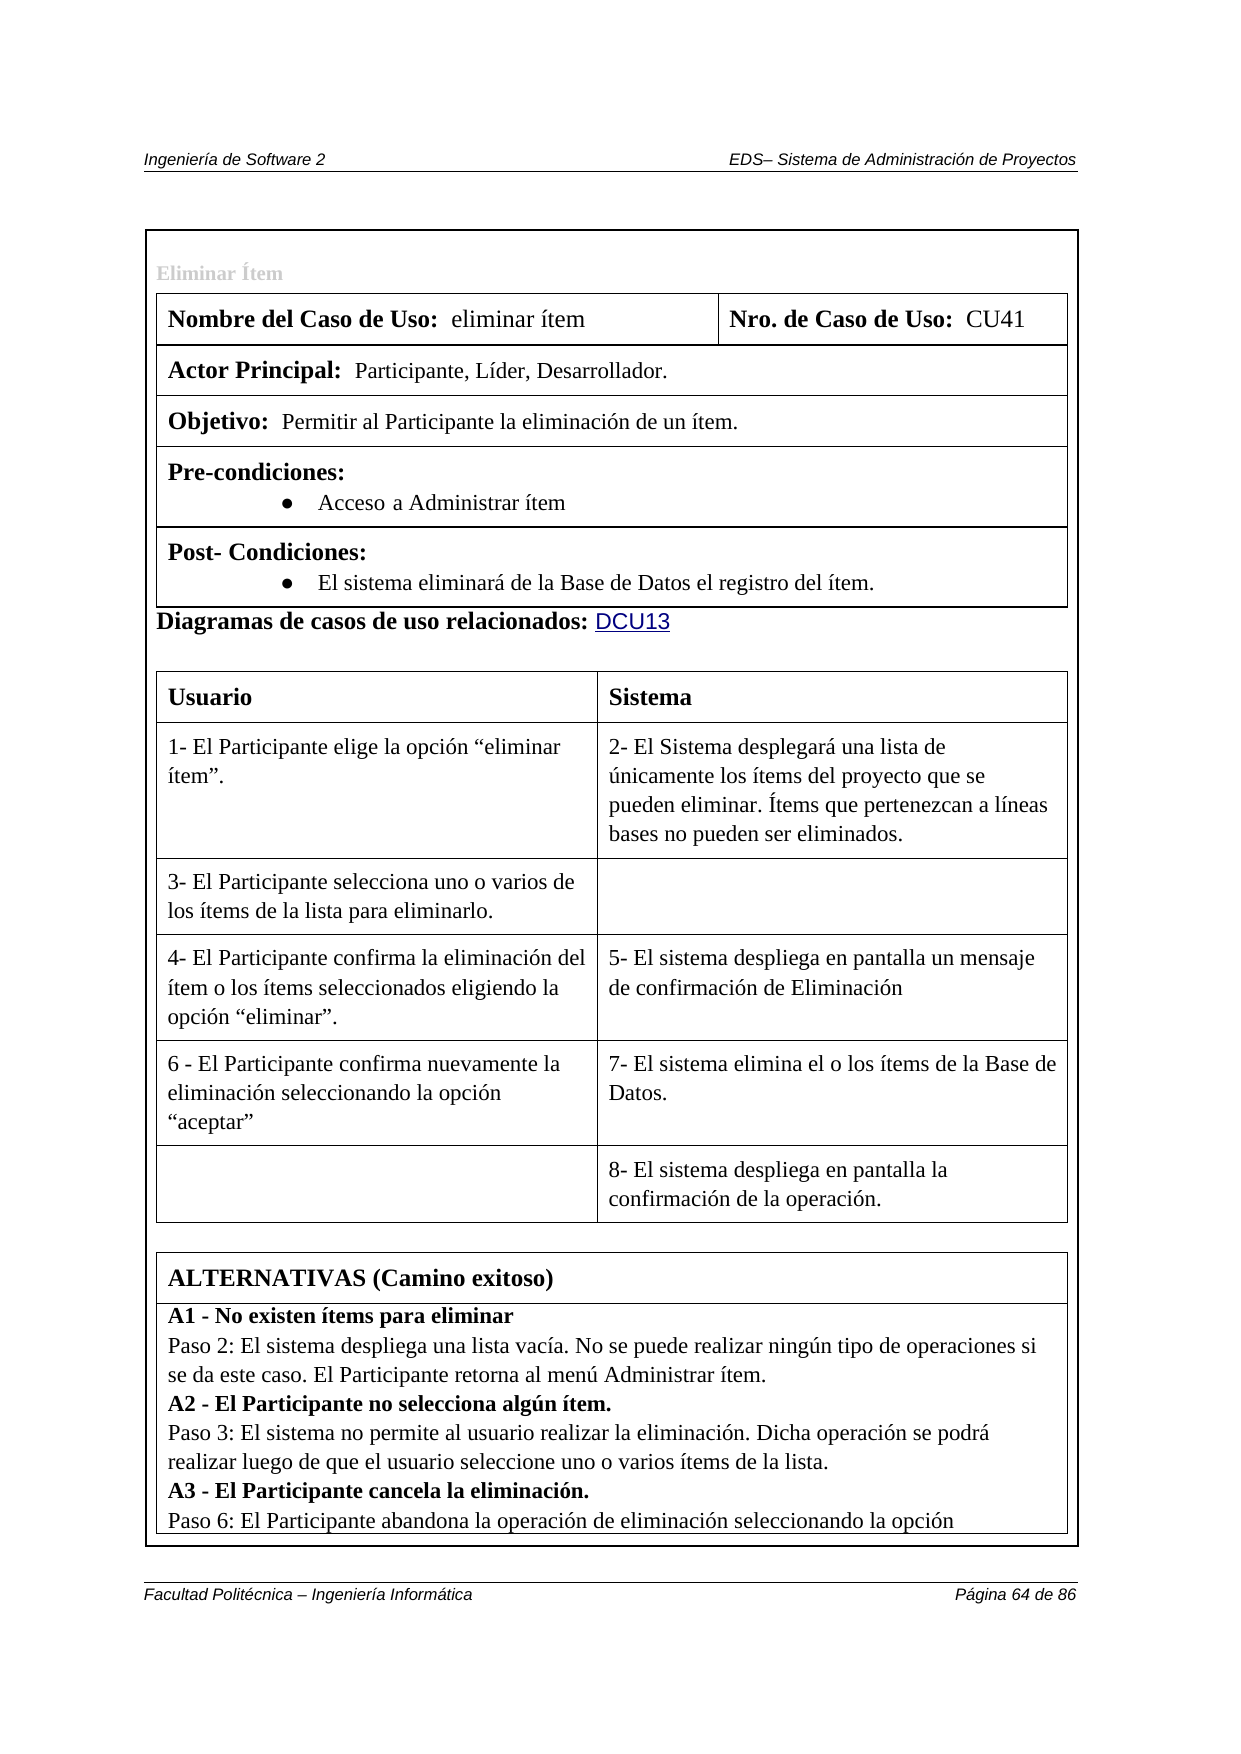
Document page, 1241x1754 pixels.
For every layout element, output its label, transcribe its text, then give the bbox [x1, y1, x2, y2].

table_header Eliminar Ítem Diagramas de casos de uso relacionados: DCU13 [147, 231, 1077, 1544]
table_cell 5- El sistema despliega en pantalla un mensaje de confirmación de Eliminación [598, 935, 1067, 1039]
table_cell 6 - El Participante confirma nuevamente la eliminación seleccionando la opción “aceptar” [157, 1041, 597, 1145]
table_header ALTERNATIVAS (Camino exitoso) [157, 1253, 1067, 1302]
table_cell 3- El Participante selecciona uno o varios de los ítems de la lista para eliminarlo. [157, 859, 597, 934]
table_cell Objetivo: Permitir al Participante la eliminación de un ítem. [157, 396, 1067, 446]
table_cell A1 - No existen ítems para eliminar Paso 2: El sistema despliega una lista vacía. No se puede realizar ningún tipo de operaciones si se da este caso. El Participante retorna al menú Administrar ítem. A2 - El Participante no selecciona algún ítem. Paso 3: El sistema no permite al usuario realizar la eliminación. Dicha operación se podrá realizar luego de que el usuario seleccione uno o varios ítems de la lista. A3 - El Participante cancela la eliminación. Paso 6: El Participante abandona la operación de eliminación seleccionando la opción [157, 1304, 1067, 1533]
table_cell 8- El sistema despliega en pantalla la confirmación de la operación. [598, 1146, 1067, 1222]
table_cell Post- Condiciones: El sistema eliminará de la Base de Datos el registro del ítem. [157, 528, 1067, 606]
table_cell 4- El Participante confirma la eliminación del ítem o los ítems seleccionados eligiendo la opción “eliminar”. [157, 935, 597, 1039]
table_cell [157, 1146, 597, 1222]
table_header Usuario [157, 672, 597, 722]
table_cell 1- El Participante elige la opción “eliminar ítem”. [157, 723, 597, 857]
table_header Actor Principal: Participante, Líder, Desarrollador. [157, 346, 1067, 395]
table_cell 7- El sistema elimina el o los ítems de la Base de Datos. [598, 1041, 1067, 1145]
table_header Nombre del Caso de Uso: eliminar ítem [157, 294, 718, 344]
table_header Nro. de Caso de Uso: CU41 [719, 294, 1067, 344]
table_header Sistema [598, 672, 1067, 722]
table_cell 2- El Sistema desplegará una lista de únicamente los ítems del proyecto que se pueden eliminar. Ítems que pertenezcan a líneas bases no pueden ser eliminados. [598, 723, 1067, 857]
table_cell Pre-condiciones: Acceso a Administrar ítem [157, 447, 1067, 526]
table_cell [598, 859, 1067, 934]
